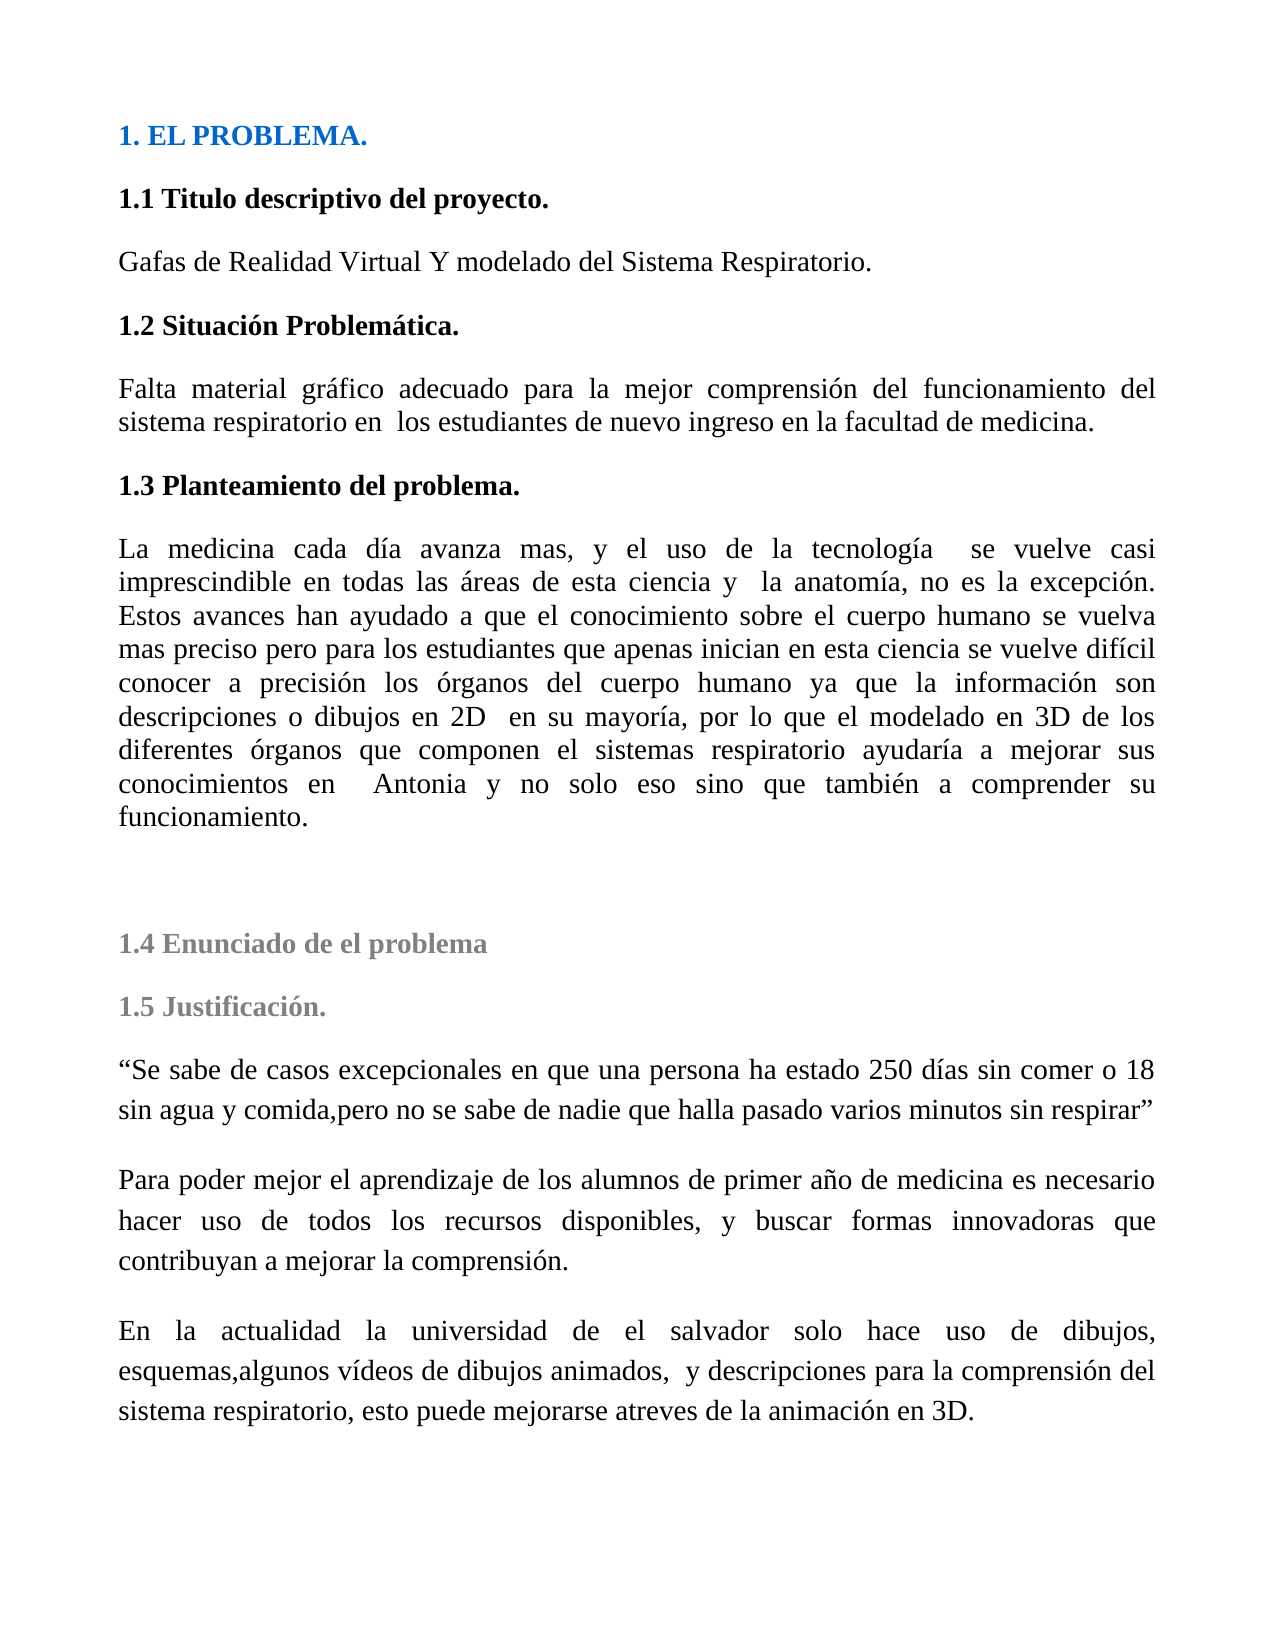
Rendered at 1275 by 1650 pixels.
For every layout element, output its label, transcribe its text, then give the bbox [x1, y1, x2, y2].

text La medicina cada día avanza mas, y el uso de la tecnología se vuelve casi imprescindible en todas las áreas de esta ciencia y la anatomía, no es la excepción. Estos avances han ayudado a que el conocimiento sobre el cuerpo humano se vuelva mas preciso pero para los estudiantes que apenas inician en esta ciencia se vuelve difícil conocer a precisión los órganos del cuerpo humano ya que la información son descripciones o dibujos en 2D en su mayoría, por lo que el modelado en 3D de los diferentes órganos que componen el sistemas respiratorio ayudaría a mejorar sus conocimientos en Antonia y no solo eso sino que también a comprender su funcionamiento. [118, 531, 1157, 833]
subtitle 1. EL PROBLEMA. [118, 118, 1157, 152]
text En la actualidad la universidad de el salvador solo hace uso de dibujos, esquemas,algunos vídeos de dibujos animados, y descripciones para la comprensión del sistema respiratorio, esto puede mejorarse atreves de la animación en 3D. [118, 1313, 1157, 1427]
text “Se sabe de casos excepcionales en que una persona ha estado 250 días sin comer o 18 sin agua y comida,pero no se sabe de nadie que halla pasado varios minutos sin respirar” [118, 1052, 1157, 1126]
subtitle 1.4 Enunciado de el problema [118, 926, 1157, 959]
subtitle 1.1 Titulo descriptivo del proyecto. [118, 181, 1157, 215]
text Gafas de Realidad Virtual Y modelado del Sistema Respiratorio. [118, 244, 1157, 278]
text Falta material gráfico adecuado para la mejor comprensión del funcionamiento del sistema respiratorio en los estudiantes de nuevo ingreso en la facultad de medicina. [118, 371, 1157, 438]
subtitle 1.2 Situación Problemática. [118, 308, 1157, 341]
subtitle 1.3 Planteamiento del problema. [118, 468, 1157, 501]
subtitle 1.5 Justificación. [118, 989, 1157, 1023]
text Para poder mejor el aprendizaje de los alumnos de primer año de medicina es necesario hacer uso de todos los recursos disponibles, y buscar formas innovadoras que contribuyan a mejorar la comprensión. [118, 1162, 1157, 1276]
